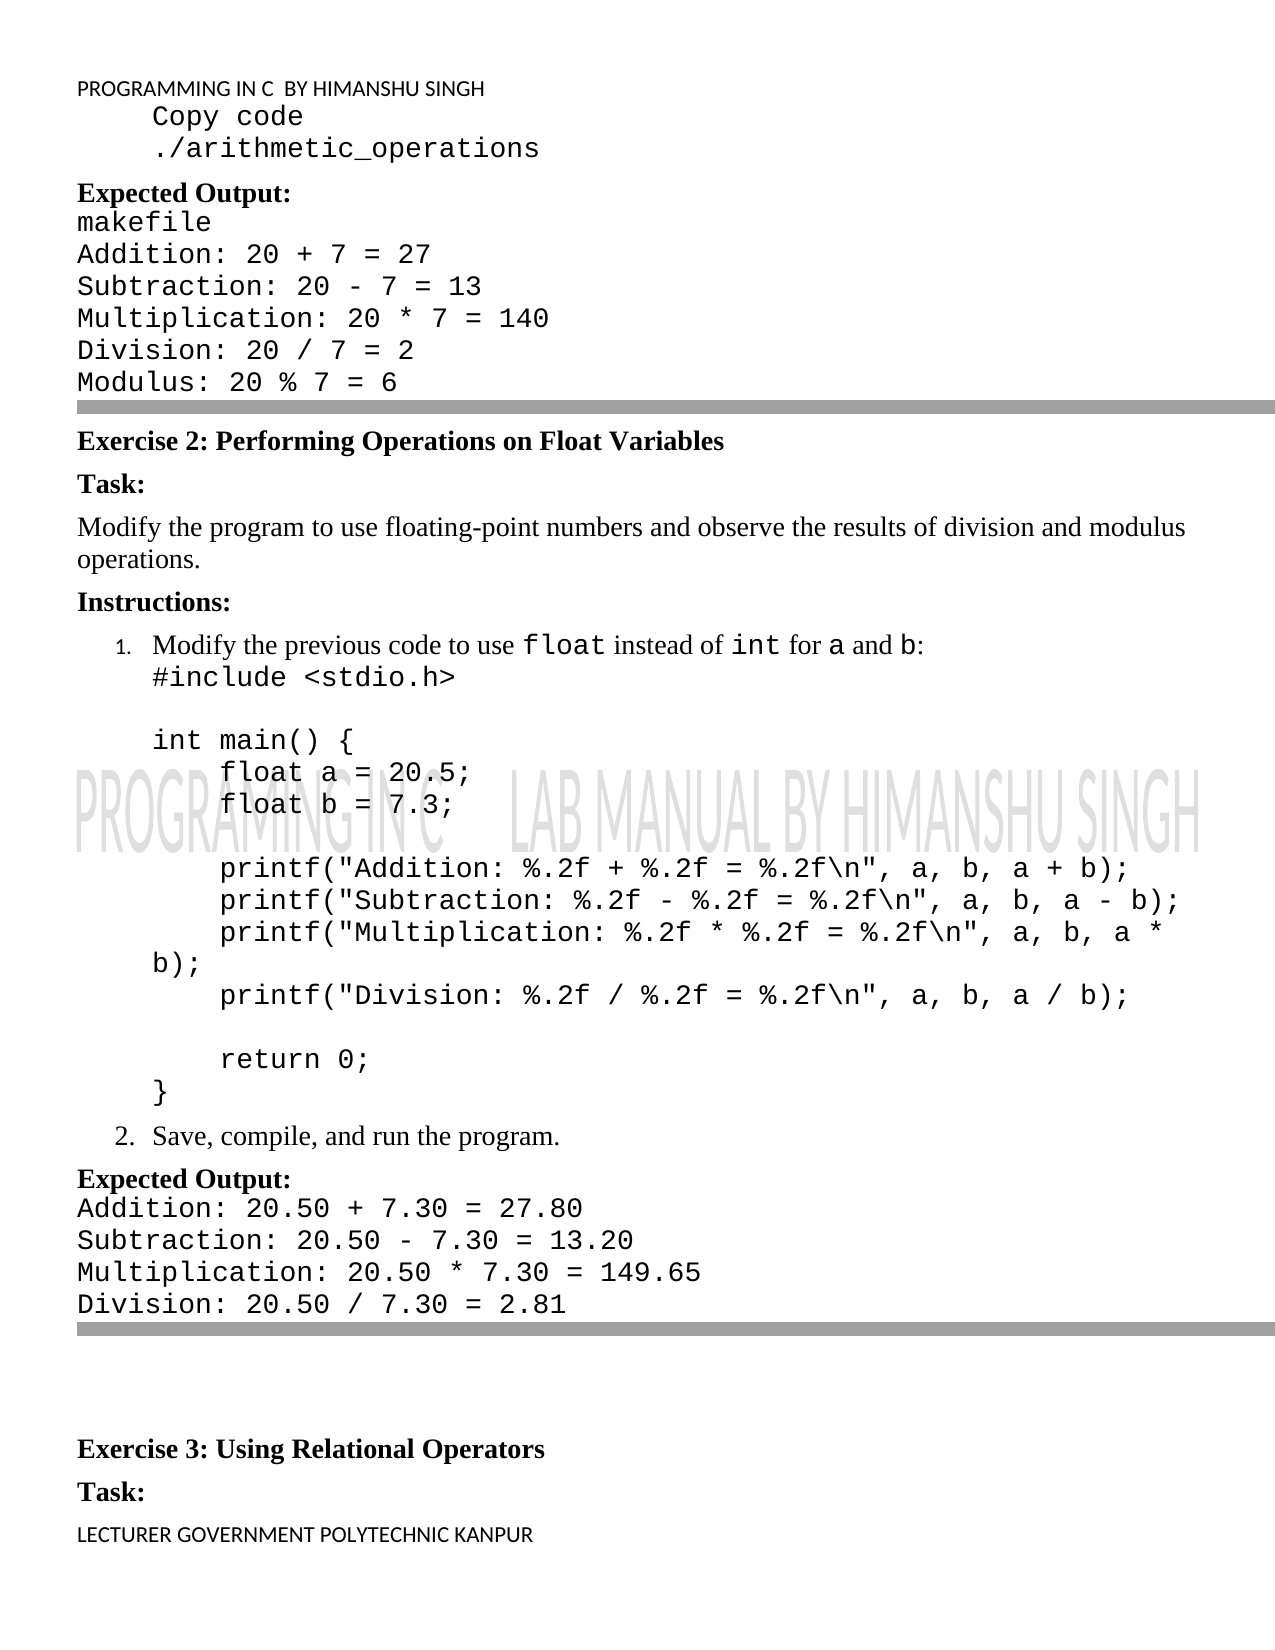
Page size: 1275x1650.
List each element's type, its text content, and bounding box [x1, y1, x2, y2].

text Modify the program to use floating-point numbers and observe the results of division and modulus operations. [77, 510, 1198, 574]
text Copy code [152, 102, 1198, 134]
text float b = 7.3; [162, 790, 189, 822]
text Expected Output: [77, 1162, 1198, 1194]
text float b = 7.3; [1083, 790, 1101, 822]
text Task: [77, 467, 1198, 499]
text float b = 7.3; [801, 790, 816, 822]
text float b = 7.3; [549, 790, 560, 822]
text printf("Subtraction: %.2f - %.2f = %.2f\n", a, b, a - b); [152, 886, 1198, 917]
text Subtraction: 20 - 7 = 13 [77, 272, 1198, 304]
text #include <stdio.h> [152, 662, 1198, 694]
text int main() { [152, 726, 1198, 758]
text float b = 7.3; [631, 790, 643, 822]
text float b = 7.3; [1123, 790, 1133, 822]
text printf("Addition: %.2f + %.2f = %.2f\n", a, b, a + b); [152, 854, 1198, 886]
text float b = 7.3; [821, 790, 844, 822]
text float b = 7.3; [732, 790, 742, 821]
text float b = 7.3; [921, 790, 932, 822]
text float b = 7.3; [1043, 790, 1057, 822]
text float b = 7.3; [1062, 790, 1091, 822]
text float b = 7.3; [330, 790, 368, 822]
text printf("Division: %.2f / %.2f = %.2f\n", a, b, a / b); [152, 981, 1198, 1013]
text Exercise 3: Using Relational Operators [77, 1432, 1198, 1464]
text } [152, 1077, 1198, 1109]
text float b = 7.3; [576, 790, 597, 822]
text float b = 7.3; [654, 790, 665, 822]
text float b = 7.3; [743, 790, 754, 822]
text Division: 20 / 7 = 2 [77, 336, 1198, 368]
text return 0; [152, 1045, 1198, 1077]
text Subtraction: 20.50 - 7.30 = 13.20 [77, 1226, 1198, 1258]
text Multiplication: 20 * 7 = 140 [77, 304, 1198, 336]
list Modify the previous code to use float instead of int for a and b: [114, 628, 1198, 662]
text float b = 7.3; [425, 790, 512, 822]
text float b = 7.3; [896, 790, 911, 822]
text float a = 20.5; [152, 758, 1198, 790]
text ./arithmetic_operations [152, 134, 1198, 166]
text Task: [77, 1475, 1198, 1507]
text float b = 7.3; [405, 790, 421, 822]
list Save, compile, and run the program. [114, 1119, 1198, 1152]
text float b = 7.3; [517, 790, 537, 822]
text Addition: 20 + 7 = 27 [77, 240, 1198, 272]
text float b = 7.3; [721, 790, 731, 822]
text printf("Multiplication: %.2f * %.2f = %.2f\n", a, b, a * b); [152, 917, 1198, 981]
text float b = 7.3; [1148, 790, 1174, 822]
text Expected Output: [77, 176, 1198, 208]
text float b = 7.3; [990, 790, 1008, 822]
text float b = 7.3; [231, 790, 243, 822]
text float b = 7.3; [980, 790, 997, 822]
text float b = 7.3; [702, 790, 716, 822]
text float b = 7.3; [943, 790, 955, 822]
text float b = 7.3; [675, 790, 686, 822]
text makefile [77, 208, 1198, 240]
text float b = 7.3; [202, 790, 220, 822]
text Addition: 20.50 + 7.30 = 27.80 [77, 1194, 1198, 1226]
text float b = 7.3; [759, 790, 785, 822]
text Instructions: [77, 585, 1198, 617]
text Modulus: 20 % 7 = 6 [77, 368, 1198, 400]
text Multiplication: 20.50 * 7.30 = 149.65 [77, 1258, 1198, 1290]
text Division: 20.50 / 7.30 = 2.81 [77, 1290, 1198, 1322]
text Exercise 2: Performing Operations on Float Variables [77, 424, 1198, 456]
text float b = 7.3; [305, 790, 316, 822]
text float b = 7.3; [965, 790, 975, 822]
text float b = 7.3; [538, 790, 548, 821]
text float b = 7.3; [607, 790, 622, 822]
